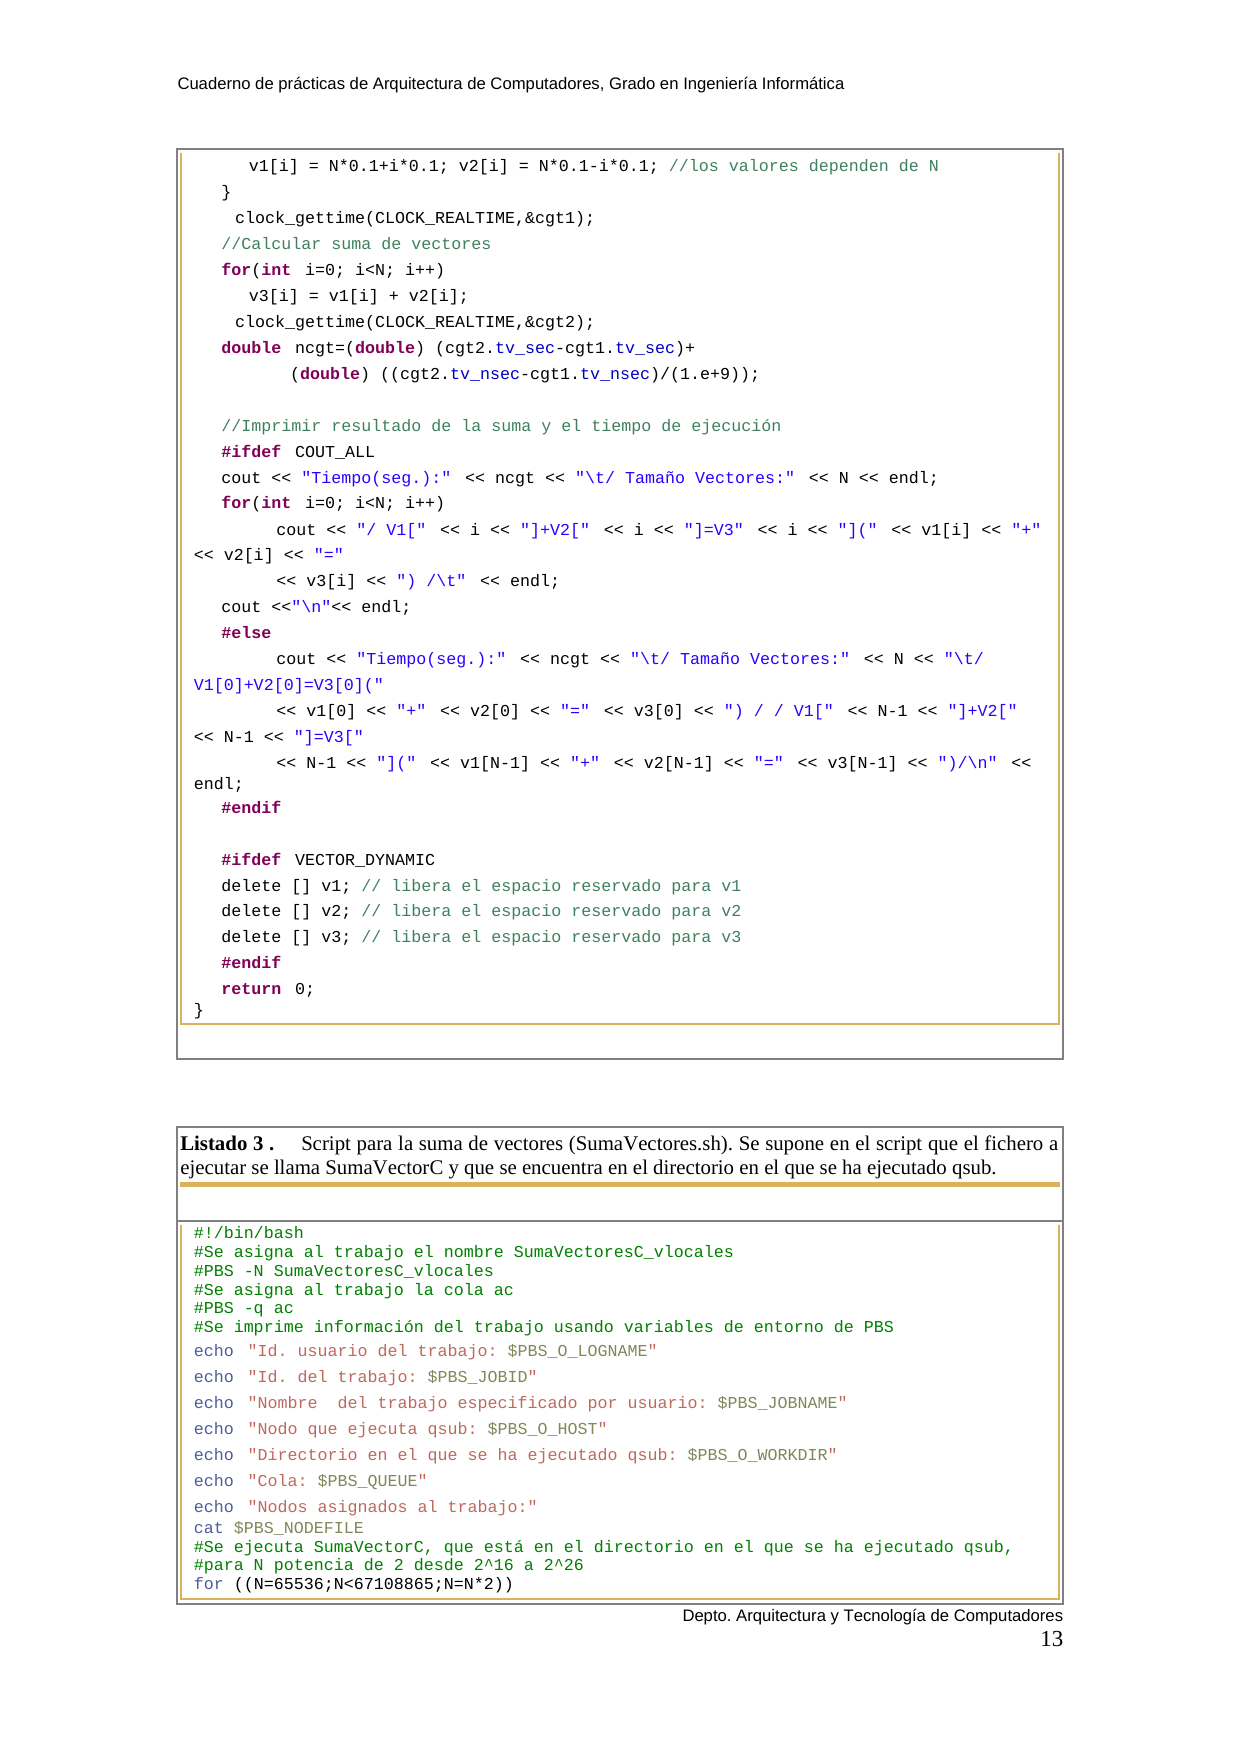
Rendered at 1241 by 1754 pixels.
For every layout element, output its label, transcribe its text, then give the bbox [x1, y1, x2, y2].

table_header Listado 3 . Script para la suma de vectores (SumaVectores.sh). Se supone en el script que el fichero a ejecutar se llama SumaVectorC y que se encuentra en el directorio en el que se ha ejecutado qsub. [178, 1128, 1062, 1219]
table_cell v1[i] = N*0.1+i*0.1; v2[i] = N*0.1-i*0.1; //los valores dependen de N } clock_gettime(CLOCK_REALTIME,&cgt1); //Calcular suma de vectores for(int i=0; i<N; i++) v3[i] = v1[i] + v2[i]; clock_gettime(CLOCK_REALTIME,&cgt2); double ncgt=(double) (cgt2.tv_sec-cgt1.tv_sec)+ (double) ((cgt2.tv_nsec-cgt1.tv_nsec)/(1.e+9)); //Imprimir resultado de la suma y el tiempo de ejecución #ifdef COUT_ALL cout << "Tiempo(seg.):" << ncgt << "\t/ Tamaño Vectores:" << N << endl; for(int i=0; i<N; i++) cout << "/ V1[" << i << "]+V2[" << i << "]=V3" << i << "](" << v1[i] << "+" << v2[i] << "=" << v3[i] << ") /\t" << endl; cout <<"\n"<< endl; #else cout << "Tiempo(seg.):" << ncgt << "\t/ Tamaño Vectores:" << N << "\t/ V1[0]+V2[0]=V3[0](" << v1[0] << "+" << v2[0] << "=" << v3[0] << ") / / V1[" << N-1 << "]+V2[" << N-1 << "]=V3[" << N-1 << "](" << v1[N-1] << "+" << v2[N-1] << "=" << v3[N-1] << ")/\n" << endl; #endif #ifdef VECTOR_DYNAMIC delete [] v1; // libera el espacio reservado para v1 delete [] v2; // libera el espacio reservado para v2 delete [] v3; // libera el espacio reservado para v3 #endif return 0; } [178, 150, 1062, 1058]
table_cell #!/bin/bash #Se asigna al trabajo el nombre SumaVectoresC_vlocales #PBS -N SumaVectoresC_vlocales #Se asigna al trabajo la cola ac #PBS -q ac #Se imprime información del trabajo usando variables de entorno de PBS echo "Id. usuario del trabajo: $PBS_O_LOGNAME" echo "Id. del trabajo: $PBS_JOBID" echo "Nombre del trabajo especificado por usuario: $PBS_JOBNAME" echo "Nodo que ejecuta qsub: $PBS_O_HOST" echo "Directorio en el que se ha ejecutado qsub: $PBS_O_WORKDIR" echo "Cola: $PBS_QUEUE" echo "Nodos asignados al trabajo:" cat $PBS_NODEFILE #Se ejecuta SumaVectorC, que está en el directorio en el que se ha ejecutado qsub, #para N potencia de 2 desde 2^16 a 2^26 for ((N=65536;N<67108865;N=N*2)) [178, 1222, 1062, 1603]
